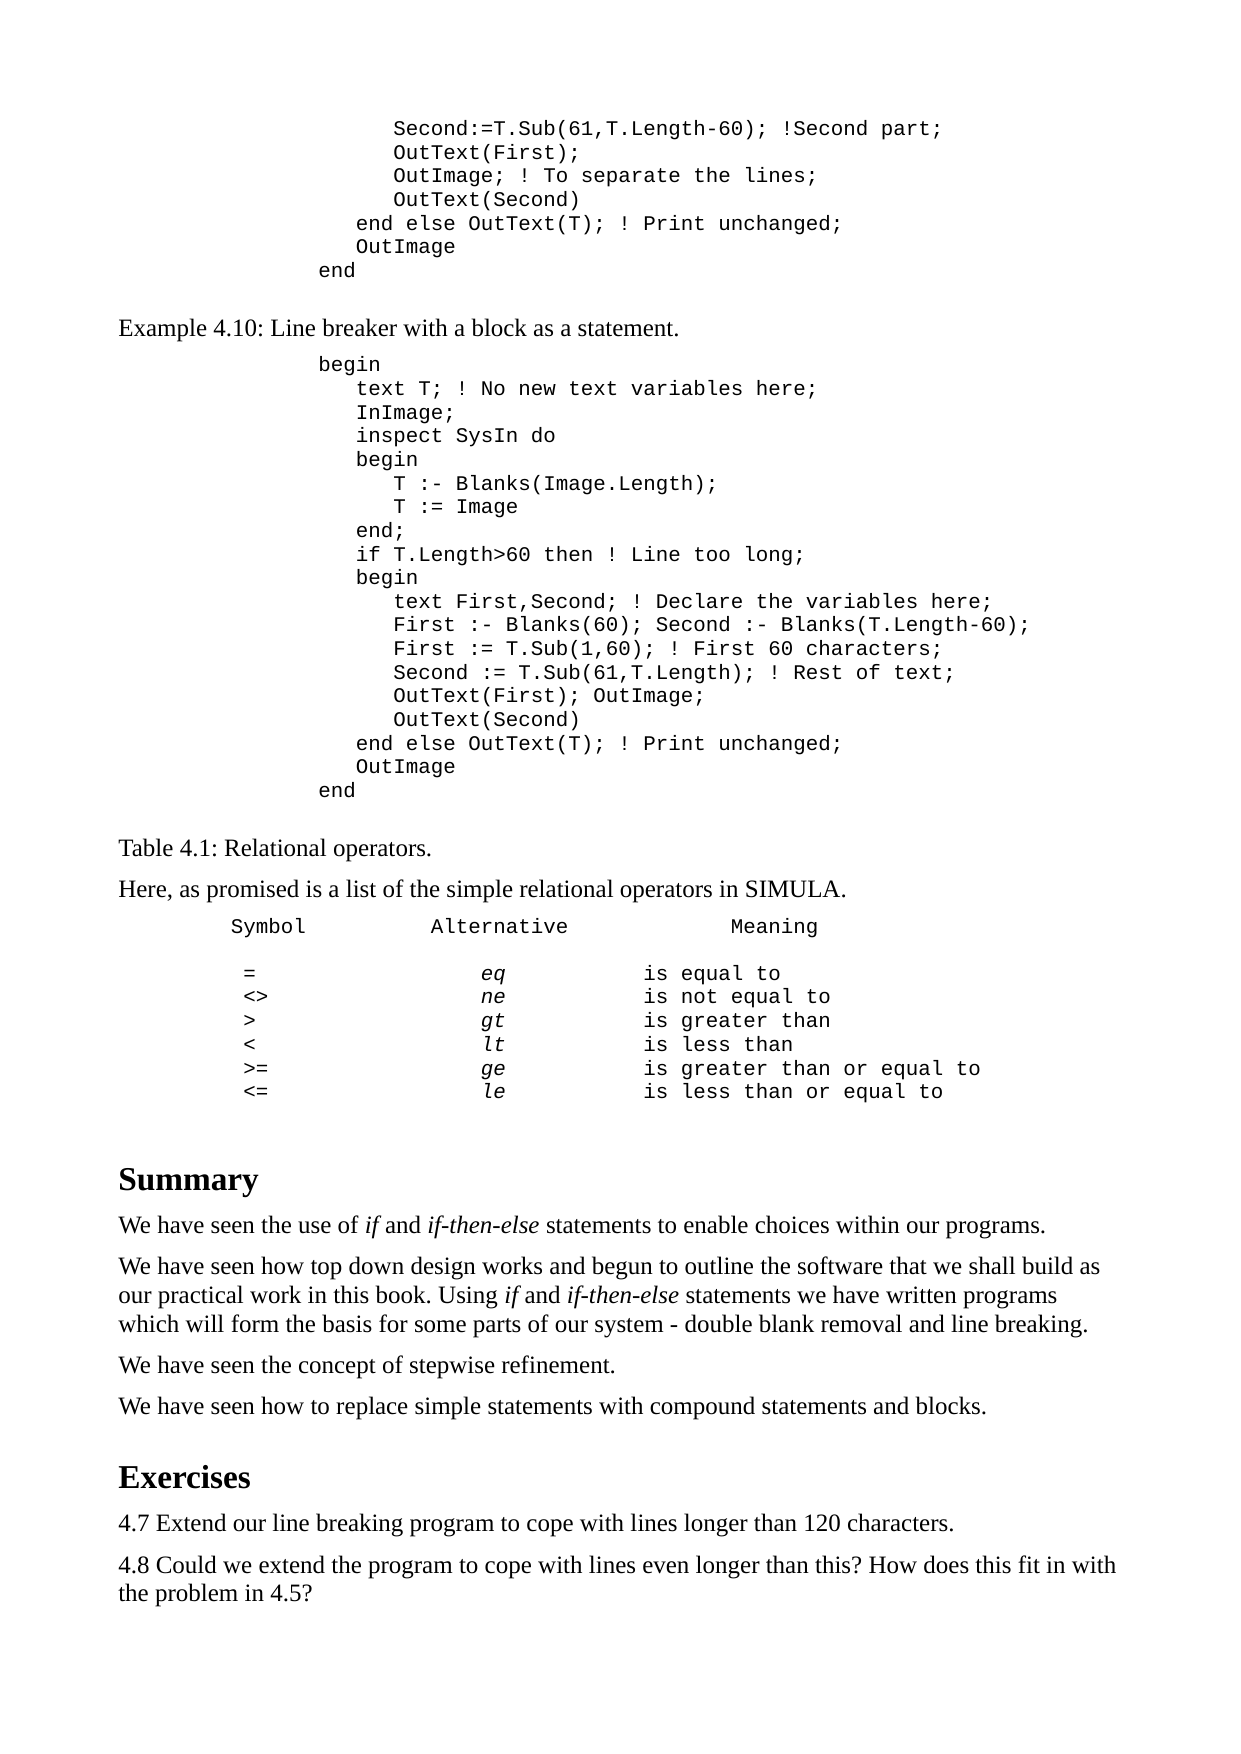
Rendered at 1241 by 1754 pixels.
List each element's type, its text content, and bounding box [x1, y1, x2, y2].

text inspect SysIn do [118, 425, 1122, 449]
text <= le is less than or equal to [118, 1081, 1122, 1105]
text < lt is less than [118, 1034, 1122, 1057]
text We have seen the use of if and if-then-else statements to enable choices within our programs. [118, 1210, 1122, 1239]
text Here, as promised is a list of the simple relational operators in SIMULA. [118, 874, 1122, 903]
text end [118, 260, 1122, 284]
text 4.7 Extend our line breaking program to cope with lines longer than 120 characters. [118, 1508, 1122, 1537]
subtitle Exercises [118, 1458, 1122, 1496]
text <> ne is not equal to [118, 987, 1122, 1010]
text Symbol Alternative Meaning [118, 916, 1122, 939]
text end; [118, 520, 1122, 543]
text We have seen how top down design works and begun to outline the software that we shall build as our practical work in this book. Using if and if-then-else statements we have written programs which will form the basis for some parts of our system - double blank removal and line breaking. [118, 1251, 1122, 1338]
text First :- Blanks(60); Second :- Blanks(T.Length-60); [118, 614, 1122, 638]
text >= ge is greater than or equal to [118, 1057, 1122, 1081]
text begin [118, 354, 1122, 378]
text Second:=T.Sub(61,T.Length-60); !Second part; [118, 118, 1122, 142]
text begin [118, 567, 1122, 591]
text 4.8 Could we extend the program to cope with lines even longer than this? How does this fit in with the problem in 4.5? [118, 1550, 1122, 1607]
subtitle Summary [118, 1159, 1122, 1198]
text First := T.Sub(1,60); ! First 60 characters; [118, 638, 1122, 662]
text T :- Blanks(Image.Length); [118, 473, 1122, 496]
text InImage; [118, 402, 1122, 425]
text We have seen how to replace simple statements with compound statements and blocks. [118, 1391, 1122, 1420]
text T := Image [118, 496, 1122, 520]
text end else OutText(T); ! Print unchanged; [118, 213, 1122, 236]
text Second := T.Sub(61,T.Length); ! Rest of text; [118, 662, 1122, 685]
text OutImage [118, 236, 1122, 260]
text = eq is equal to [118, 963, 1122, 987]
text OutImage [118, 756, 1122, 780]
text OutText(Second) [118, 189, 1122, 213]
text OutText(First); OutImage; [118, 685, 1122, 709]
text end [118, 780, 1122, 804]
text begin [118, 449, 1122, 473]
text text First,Second; ! Declare the variables here; [118, 591, 1122, 614]
text OutText(First); [118, 142, 1122, 165]
text if T.Length>60 then ! Line too long; [118, 543, 1122, 567]
text We have seen the concept of stepwise refinement. [118, 1350, 1122, 1379]
text text T; ! No new text variables here; [118, 378, 1122, 402]
text end else OutText(T); ! Print unchanged; [118, 733, 1122, 756]
text > gt is greater than [118, 1010, 1122, 1034]
text Example 4.10: Line breaker with a block as a statement. [118, 313, 1122, 342]
text OutImage; ! To separate the lines; [118, 165, 1122, 189]
text Table 4.1: Relational operators. [118, 833, 1122, 862]
text OutText(Second) [118, 709, 1122, 733]
